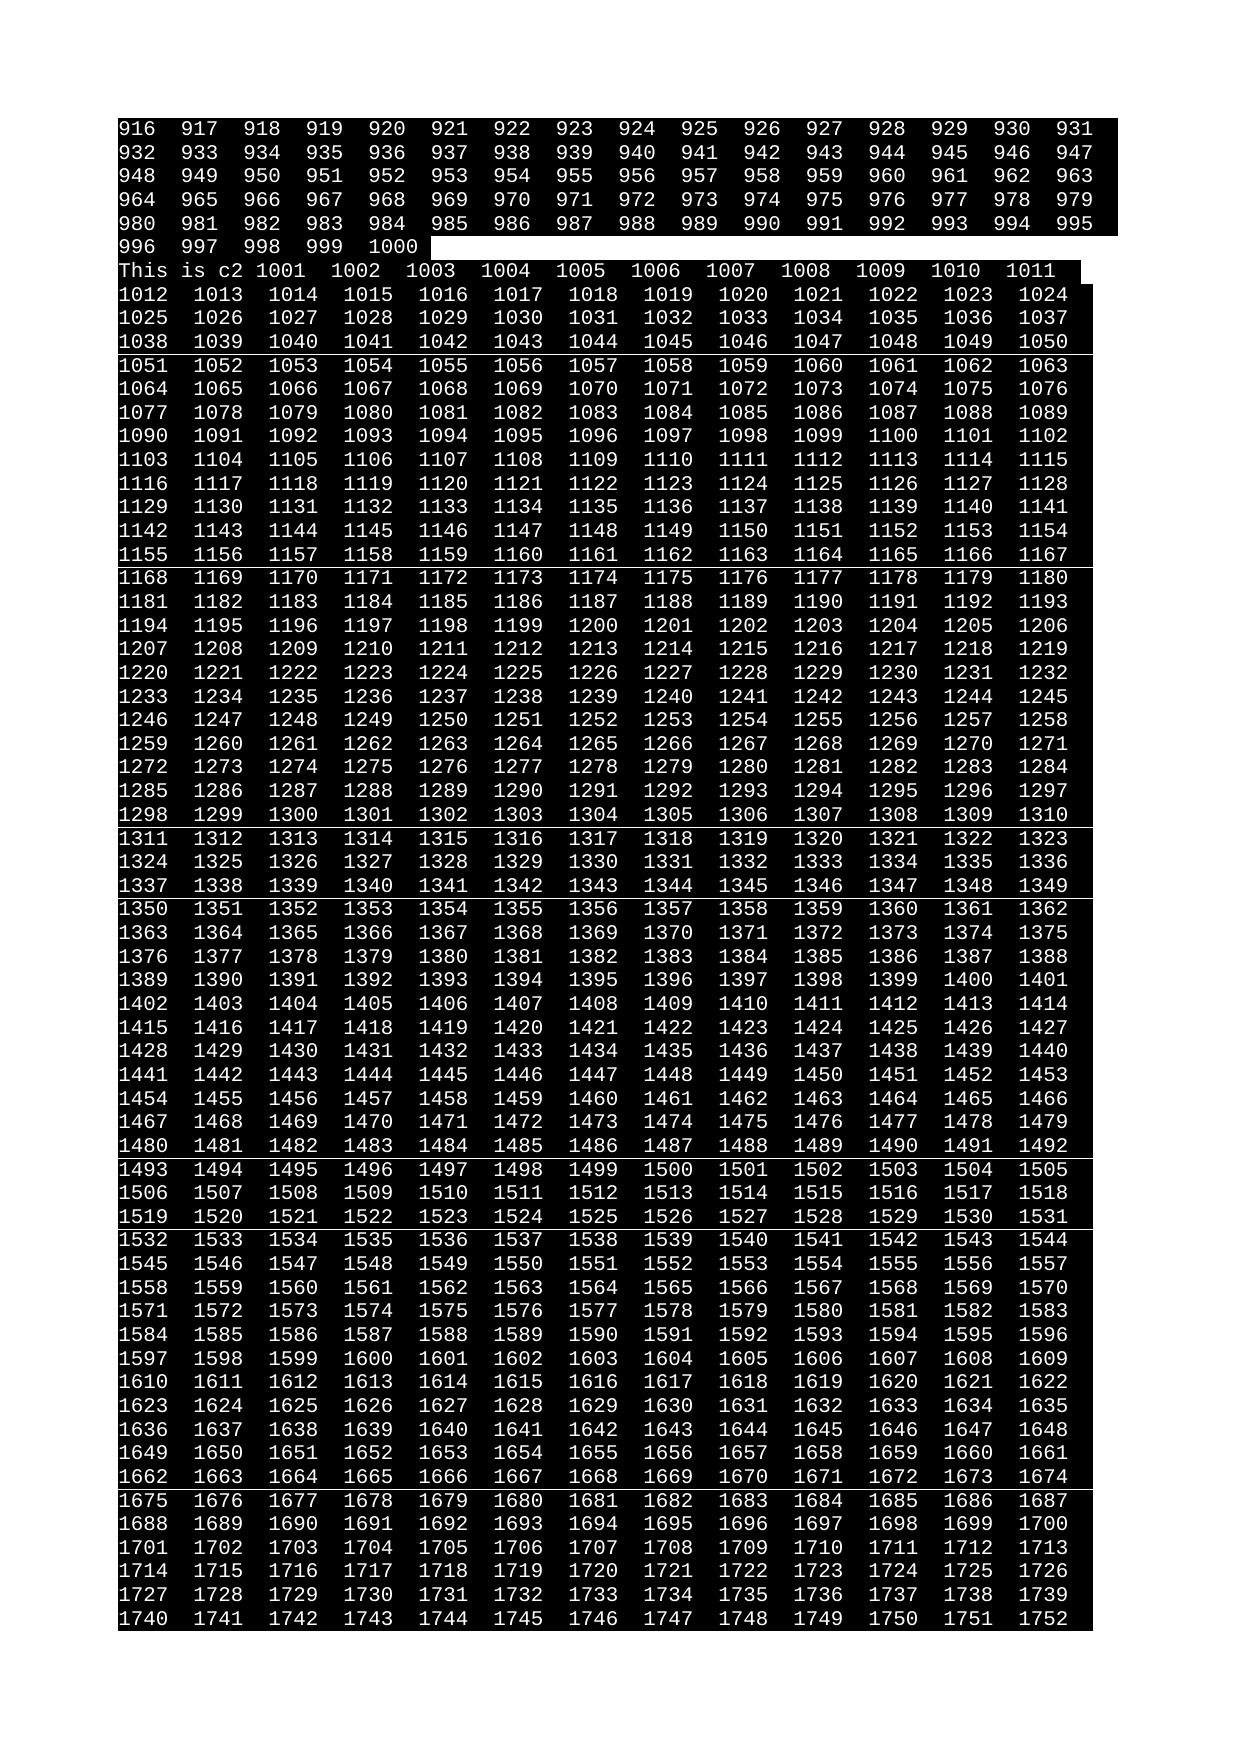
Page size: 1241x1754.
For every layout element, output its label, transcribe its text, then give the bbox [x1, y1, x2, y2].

text 916 917 918 919 920 921 922 923 924 925 926 927 928 929 930 931 932 933 934 935 936 937 938 939 940 941 942 943 944 945 946 947 948 949 950 951 952 953 954 955 956 957 958 959 960 961 962 963 964 965 966 967 968 969 970 971 972 973 974 975 976 977 978 979 980 981 982 983 984 985 986 987 988 989 990 991 992 993 994 995 996 997 998 999 1000 [118, 118, 1122, 260]
text This is c2 1001 1002 1003 1004 1005 1006 1007 1008 1009 1010 1011 1012 1013 1014 1015 1016 1017 1018 1019 1020 1021 1022 1023 1024 1025 1026 1027 1028 1029 1030 1031 1032 1033 1034 1035 1036 1037 1038 1039 1040 1041 1042 1043 1044 1045 1046 1047 1048 1049 1050 1051 1052 1053 1054 1055 1056 1057 1058 1059 1060 1061 1062 1063 1064 1065 1066 1067 1068 1069 1070 1071 1072 1073 1074 1075 1076 1077 1078 1079 1080 1081 1082 1083 1084 1085 1086 1087 1088 1089 1090 1091 1092 1093 1094 1095 1096 1097 1098 1099 1100 1101 1102 1103 1104 1105 1106 1107 1108 1109 1110 1111 1112 1113 1114 1115 1116 1117 1118 1119 1120 1121 1122 1123 1124 1125 1126 1127 1128 1129 1130 1131 1132 1133 1134 1135 1136 1137 1138 1139 1140 1141 1142 1143 1144 1145 1146 1147 1148 1149 1150 1151 1152 1153 1154 1155 1156 1157 1158 1159 1160 1161 1162 1163 1164 1165 1166 1167 1168 1169 1170 1171 1172 1173 1174 1175 1176 1177 1178 1179 1180 1181 1182 1183 1184 1185 1186 1187 1188 1189 1190 1191 1192 1193 1194 1195 1196 1197 1198 1199 1200 1201 1202 1203 1204 1205 1206 1207 1208 1209 1210 1211 1212 1213 1214 1215 1216 1217 1218 1219 1220 1221 1222 1223 1224 1225 1226 1227 1228 1229 1230 1231 1232 1233 1234 1235 1236 1237 1238 1239 1240 1241 1242 1243 1244 1245 1246 1247 1248 1249 1250 1251 1252 1253 1254 1255 1256 1257 1258 1259 1260 1261 1262 1263 1264 1265 1266 1267 1268 1269 1270 1271 1272 1273 1274 1275 1276 1277 1278 1279 1280 1281 1282 1283 1284 1285 1286 1287 1288 1289 1290 1291 1292 1293 1294 1295 1296 1297 1298 1299 1300 1301 1302 1303 1304 1305 1306 1307 1308 1309 1310 1311 1312 1313 1314 1315 1316 1317 1318 1319 1320 1321 1322 1323 1324 1325 1326 1327 1328 1329 1330 1331 1332 1333 1334 1335 1336 1337 1338 1339 1340 1341 1342 1343 1344 1345 1346 1347 1348 1349 1350 1351 1352 1353 1354 1355 1356 1357 1358 1359 1360 1361 1362 1363 1364 1365 1366 1367 1368 1369 1370 1371 1372 1373 1374 1375 1376 1377 1378 1379 1380 1381 1382 1383 1384 1385 1386 1387 1388 1389 1390 1391 1392 1393 1394 1395 1396 1397 1398 1399 1400 1401 1402 1403 1404 1405 1406 1407 1408 1409 1410 1411 1412 1413 1414 1415 1416 1417 1418 1419 1420 1421 1422 1423 1424 1425 1426 1427 1428 1429 1430 1431 1432 1433 1434 1435 1436 1437 1438 1439 1440 1441 1442 1443 1444 1445 1446 1447 1448 1449 1450 1451 1452 1453 1454 1455 1456 1457 1458 1459 1460 1461 1462 1463 1464 1465 1466 1467 1468 1469 1470 1471 1472 1473 1474 1475 1476 1477 1478 1479 1480 1481 1482 1483 1484 1485 1486 1487 1488 1489 1490 1491 1492 1493 1494 1495 1496 1497 1498 1499 1500 1501 1502 1503 1504 1505 1506 1507 1508 1509 1510 1511 1512 1513 1514 1515 1516 1517 1518 1519 1520 1521 1522 1523 1524 1525 1526 1527 1528 1529 1530 1531 1532 1533 1534 1535 1536 1537 1538 1539 1540 1541 1542 1543 1544 1545 1546 1547 1548 1549 1550 1551 1552 1553 1554 1555 1556 1557 1558 1559 1560 1561 1562 1563 1564 1565 1566 1567 1568 1569 1570 1571 1572 1573 1574 1575 1576 1577 1578 1579 1580 1581 1582 1583 1584 1585 1586 1587 1588 1589 1590 1591 1592 1593 1594 1595 1596 1597 1598 1599 1600 1601 1602 1603 1604 1605 1606 1607 1608 1609 1610 1611 1612 1613 1614 1615 1616 1617 1618 1619 1620 1621 1622 1623 1624 1625 1626 1627 1628 1629 1630 1631 1632 1633 1634 1635 1636 1637 1638 1639 1640 1641 1642 1643 1644 1645 1646 1647 1648 1649 1650 1651 1652 1653 1654 1655 1656 1657 1658 1659 1660 1661 1662 1663 1664 1665 1666 1667 1668 1669 1670 1671 1672 1673 1674 1675 1676 1677 1678 1679 1680 1681 1682 1683 1684 1685 1686 1687 1688 1689 1690 1691 1692 1693 1694 1695 1696 1697 1698 1699 1700 1701 1702 1703 1704 1705 1706 1707 1708 1709 1710 1711 1712 1713 1714 1715 1716 1717 1718 1719 1720 1721 1722 1723 1724 1725 1726 1727 1728 1729 1730 1731 1732 1733 1734 1735 1736 1737 1738 1739 1740 1741 1742 1743 1744 1745 1746 1747 1748 1749 1750 1751 1752 [118, 260, 1122, 1631]
